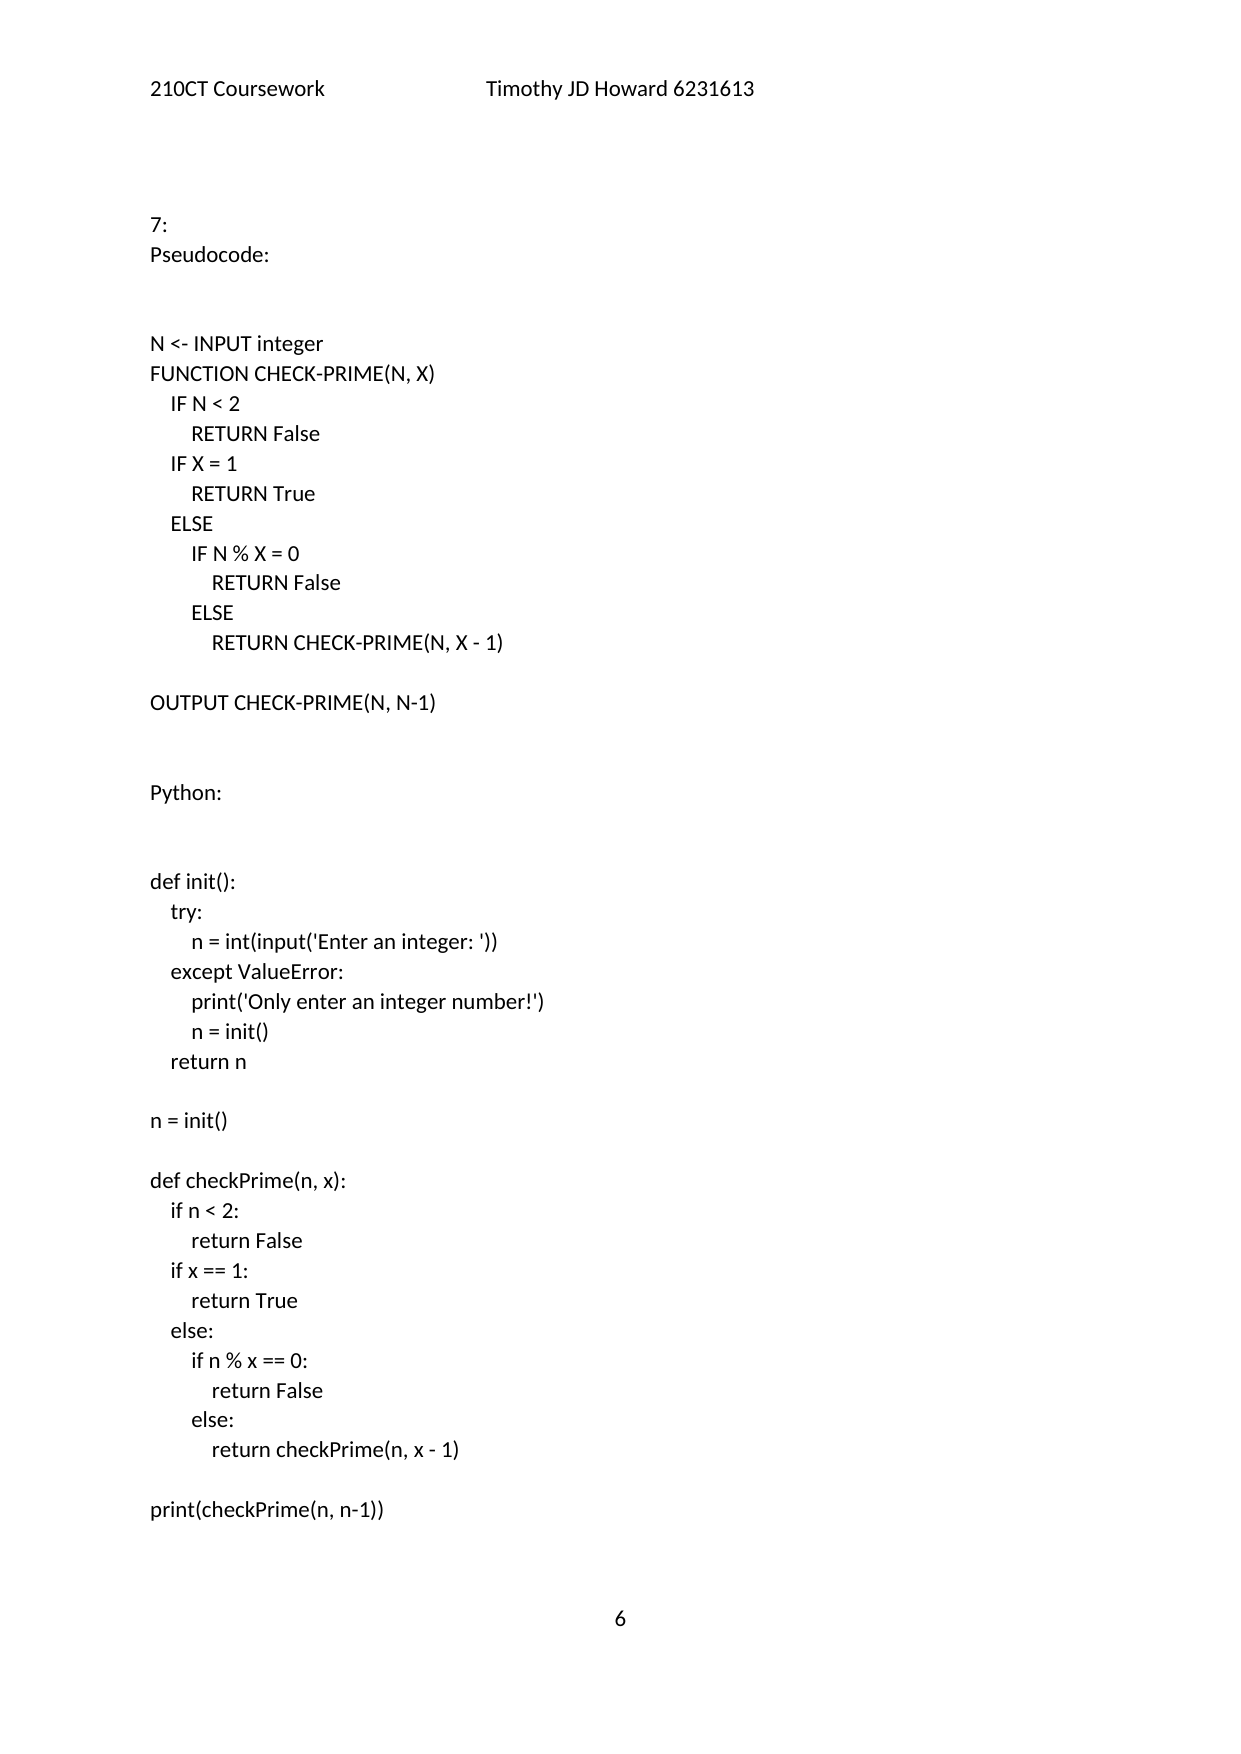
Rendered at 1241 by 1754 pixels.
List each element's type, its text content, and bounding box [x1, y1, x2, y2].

text ELSE [150, 598, 1090, 626]
text n = init() [150, 1017, 1090, 1045]
text except ValueError: [150, 957, 1090, 985]
text RETURN False [150, 419, 1090, 447]
text print('Only enter an integer number!') [150, 987, 1090, 1015]
text RETURN True [150, 479, 1090, 507]
text else: [150, 1316, 1090, 1344]
text IF N % X = 0 [150, 539, 1090, 567]
text return True [150, 1286, 1090, 1314]
text Pseudocode: [150, 240, 1090, 268]
text 7: [150, 210, 1090, 238]
text if x == 1: [150, 1256, 1090, 1284]
text IF N < 2 [150, 389, 1090, 417]
text return n [150, 1047, 1090, 1075]
text def init(): [150, 867, 1090, 896]
text return False [150, 1226, 1090, 1254]
text n = init() [150, 1107, 1090, 1135]
text return False [150, 1376, 1090, 1404]
text IF X = 1 [150, 449, 1090, 477]
text def checkPrime(n, x): [150, 1166, 1090, 1194]
text OUTPUT CHECK-PRIME(N, N-1) [150, 688, 1090, 716]
text FUNCTION CHECK-PRIME(N, X) [150, 359, 1090, 387]
text ELSE [150, 509, 1090, 537]
text N <- INPUT integer [150, 329, 1090, 357]
text RETURN CHECK-PRIME(N, X - 1) [150, 628, 1090, 656]
text return checkPrime(n, x - 1) [150, 1436, 1090, 1463]
text RETURN False [150, 568, 1090, 597]
text if n < 2: [150, 1196, 1090, 1224]
text print(checkPrime(n, n-1)) [150, 1495, 1090, 1523]
text if n % x == 0: [150, 1346, 1090, 1374]
text Python: [150, 778, 1090, 806]
text try: [150, 897, 1090, 925]
text n = int(input('Enter an integer: ')) [150, 927, 1090, 955]
text else: [150, 1406, 1090, 1434]
